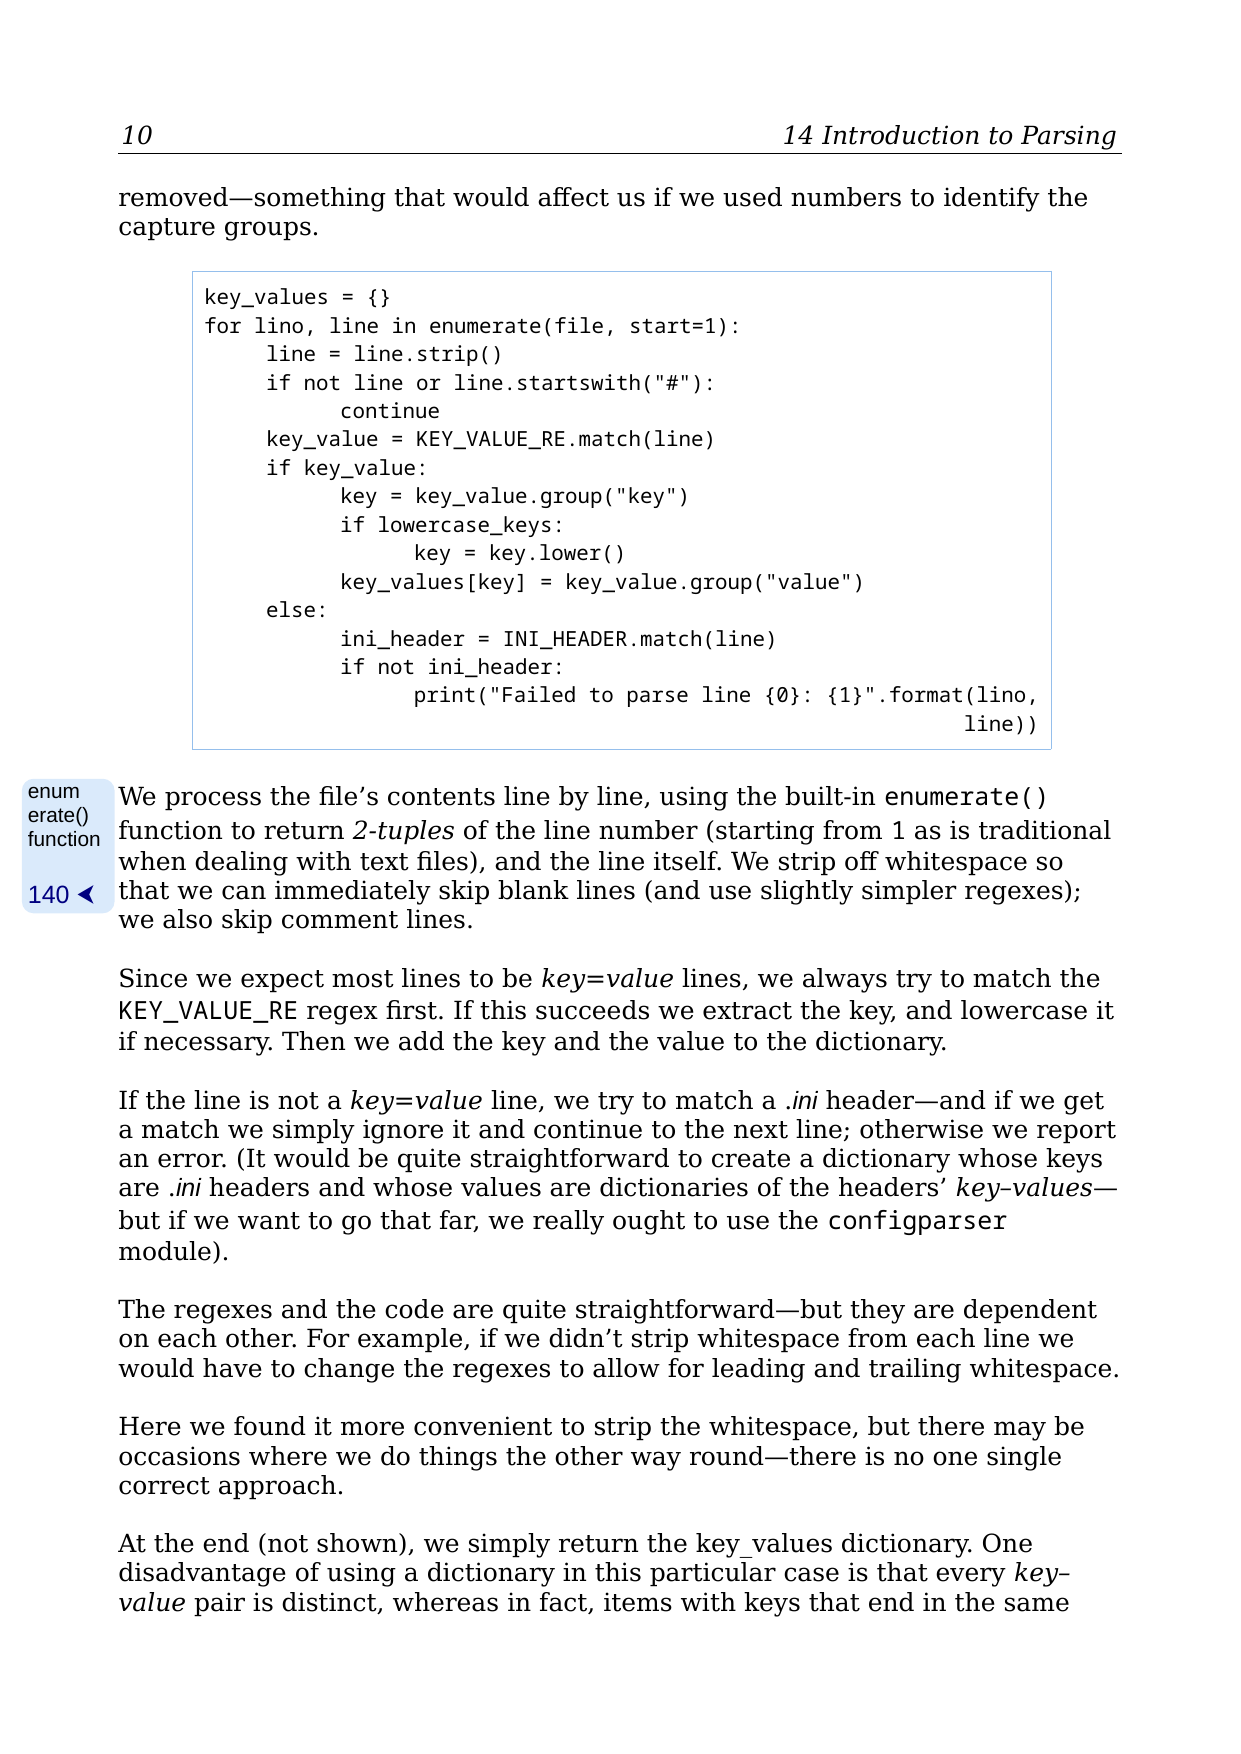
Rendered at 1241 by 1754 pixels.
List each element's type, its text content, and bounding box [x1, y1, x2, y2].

text line)) [193, 697, 1051, 749]
text key_value = KEY_VALUE_RE.match(line) [193, 413, 1051, 441]
text if key_value: [193, 441, 1051, 469]
text if not line or line.startswith("#"): [193, 356, 1051, 384]
text If the line is not a key=value line, we try to match a .ini header—and if we get a match we simply ignore it and continue to the next line; otherwise we report an error. (It would be quite straightforward to create a dictionary whose keys are .ini headers and whose values are dictionaries of the headers’ key–values—but if we want to go that far, we really ought to use the configparser module). [118, 1086, 1122, 1266]
text The regexes and the code are quite straightforward—but they are dependent on each other. For example, if we didn’t strip whitespace from each line we would have to change the regexes to allow for leading and trailing whitespace. [118, 1296, 1122, 1383]
text continue [193, 384, 1051, 413]
text if lowercase_keys: [193, 498, 1051, 526]
text key_values = {} [193, 272, 1051, 299]
text key = key.lower() [193, 526, 1051, 555]
text We process the file’s contents line by line, using the built-in enumerate() function to return 2-tuples of the line number (starting from 1 as is traditional when dealing with text files), and the line itself. We strip off whitespace so that we can immediately skip blank lines (and use slightly simpler regexes); we also skip comment lines. [118, 779, 1122, 934]
text print("Failed to parse line {0}: {1}".format(lino, [193, 669, 1051, 697]
text key = key_value.group("key") [193, 469, 1051, 498]
text Here we found it more convenient to strip the whitespace, but there may be occasions where we do things the other way round—there is no one single correct approach. [118, 1412, 1122, 1500]
text if not ini_header: [193, 640, 1051, 669]
text line = line.strip() [193, 327, 1051, 356]
text removed—something that would affect us if we used numbers to identify the capture groups. [118, 183, 1122, 241]
text for lino, line in enumerate(file, start=1): [193, 299, 1051, 327]
text At the end (not shown), we simply return the key_values dictionary. One disadvantage of using a dictionary in this particular case is that every key–value pair is distinct, whereas in fact, items with keys that end in the same [118, 1529, 1122, 1617]
text key_values[key] = key_value.group("value") [193, 555, 1051, 583]
text else: [193, 583, 1051, 612]
text ini_header = INI_HEADER.match(line) [193, 612, 1051, 640]
text Since we expect most lines to be key=value lines, we always try to match the KEY_VALUE_RE regex first. If this succeeds we extract the key, and lowercase it if necessary. Then we add the key and the value to the dictionary. [118, 964, 1122, 1056]
